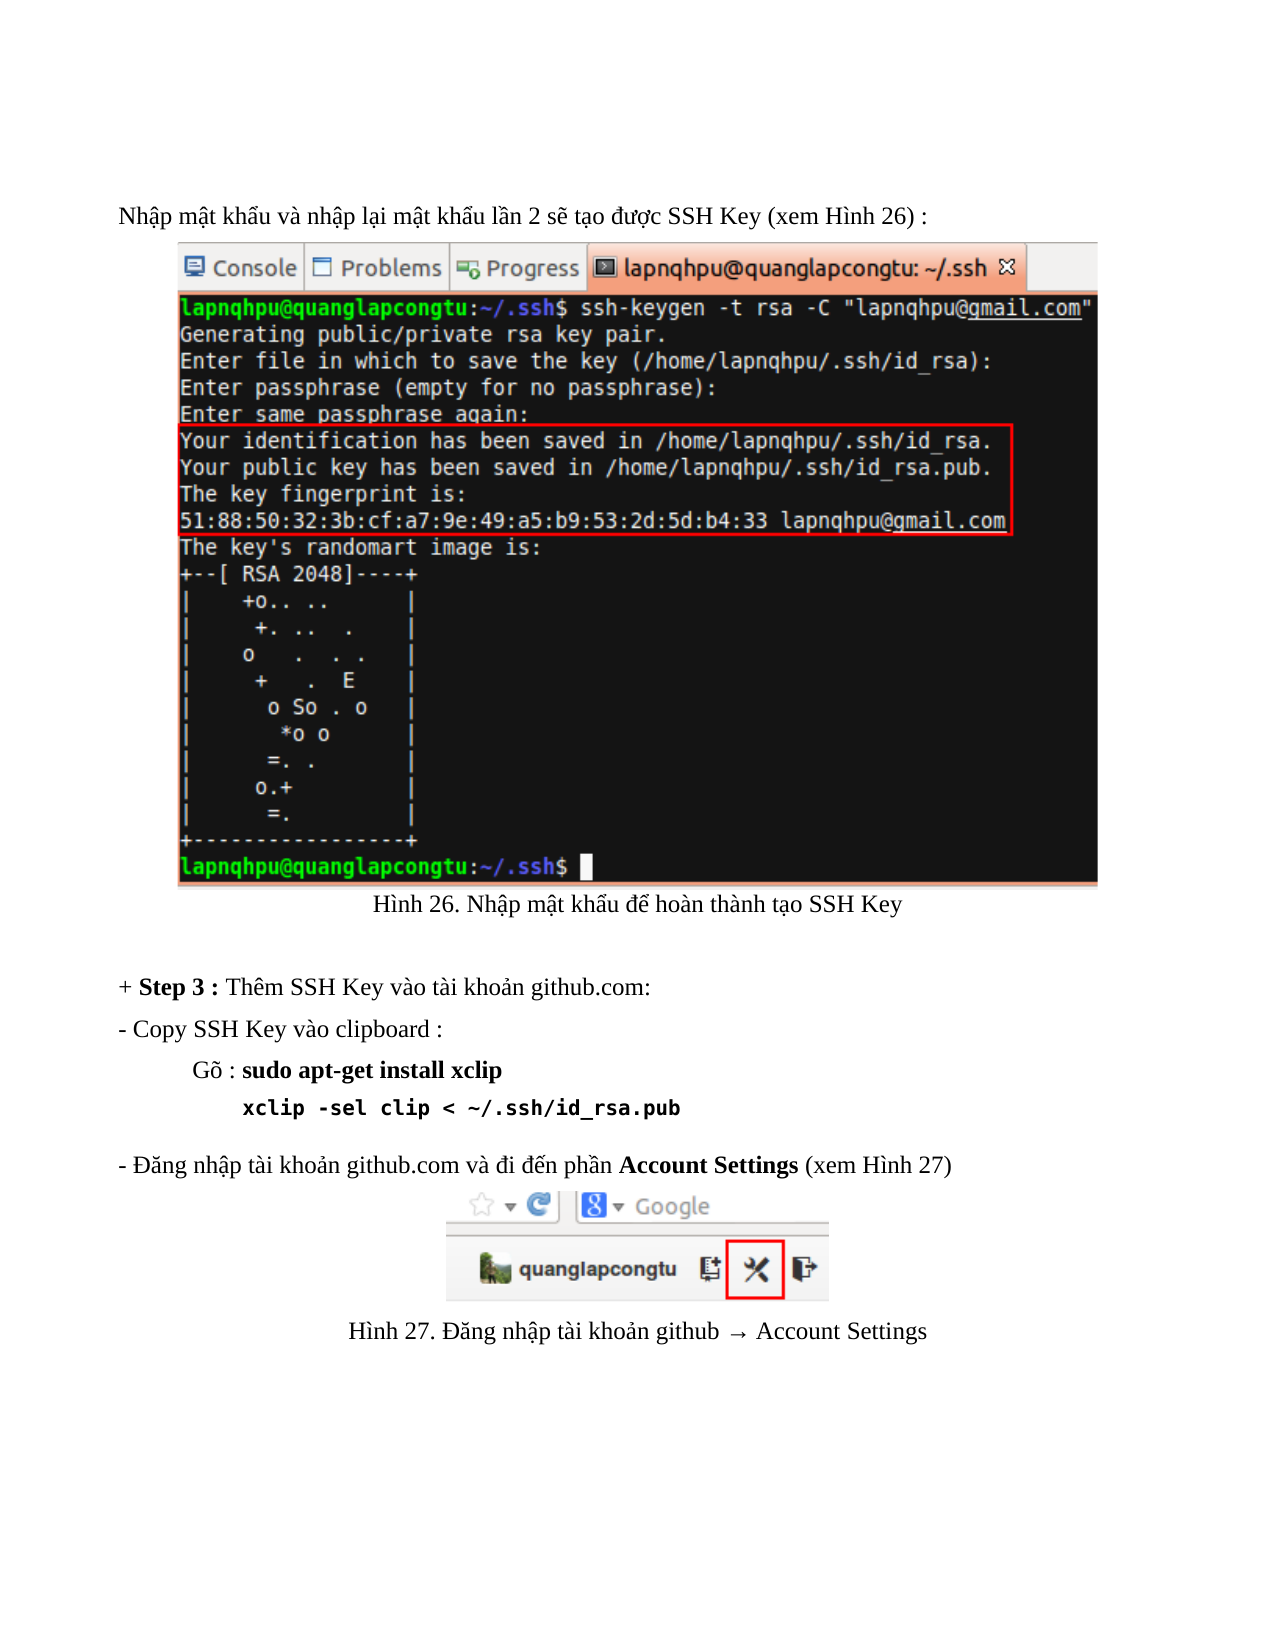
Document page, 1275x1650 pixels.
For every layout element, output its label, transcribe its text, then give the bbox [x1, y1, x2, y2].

picture [446, 1191, 829, 1303]
text - Copy SSH Key vào clipboard : [118, 1014, 1157, 1042]
picture [177, 242, 1098, 890]
text xclip -sel clip < ~/.ssh/id_rsa.pub [118, 1096, 1157, 1121]
text Hình 27. Đăng nhập tài khoản github → Account Settings [118, 1316, 1157, 1345]
text + Step 3 : Thêm SSH Key vào tài khoản github.com: [118, 972, 1157, 1001]
text Hình 26. Nhập mật khẩu để hoàn thành tạo SSH Key [118, 243, 1157, 918]
text Nhập mật khẩu và nhập lại mật khẩu lần 2 sẽ tạo được SSH Key (xem Hình 26) : [118, 201, 1157, 230]
text Gõ : sudo apt-get install xclip [118, 1055, 1157, 1084]
text - Đăng nhập tài khoản github.com và đi đến phần Account Settings (xem Hình 27) [118, 1150, 1157, 1179]
